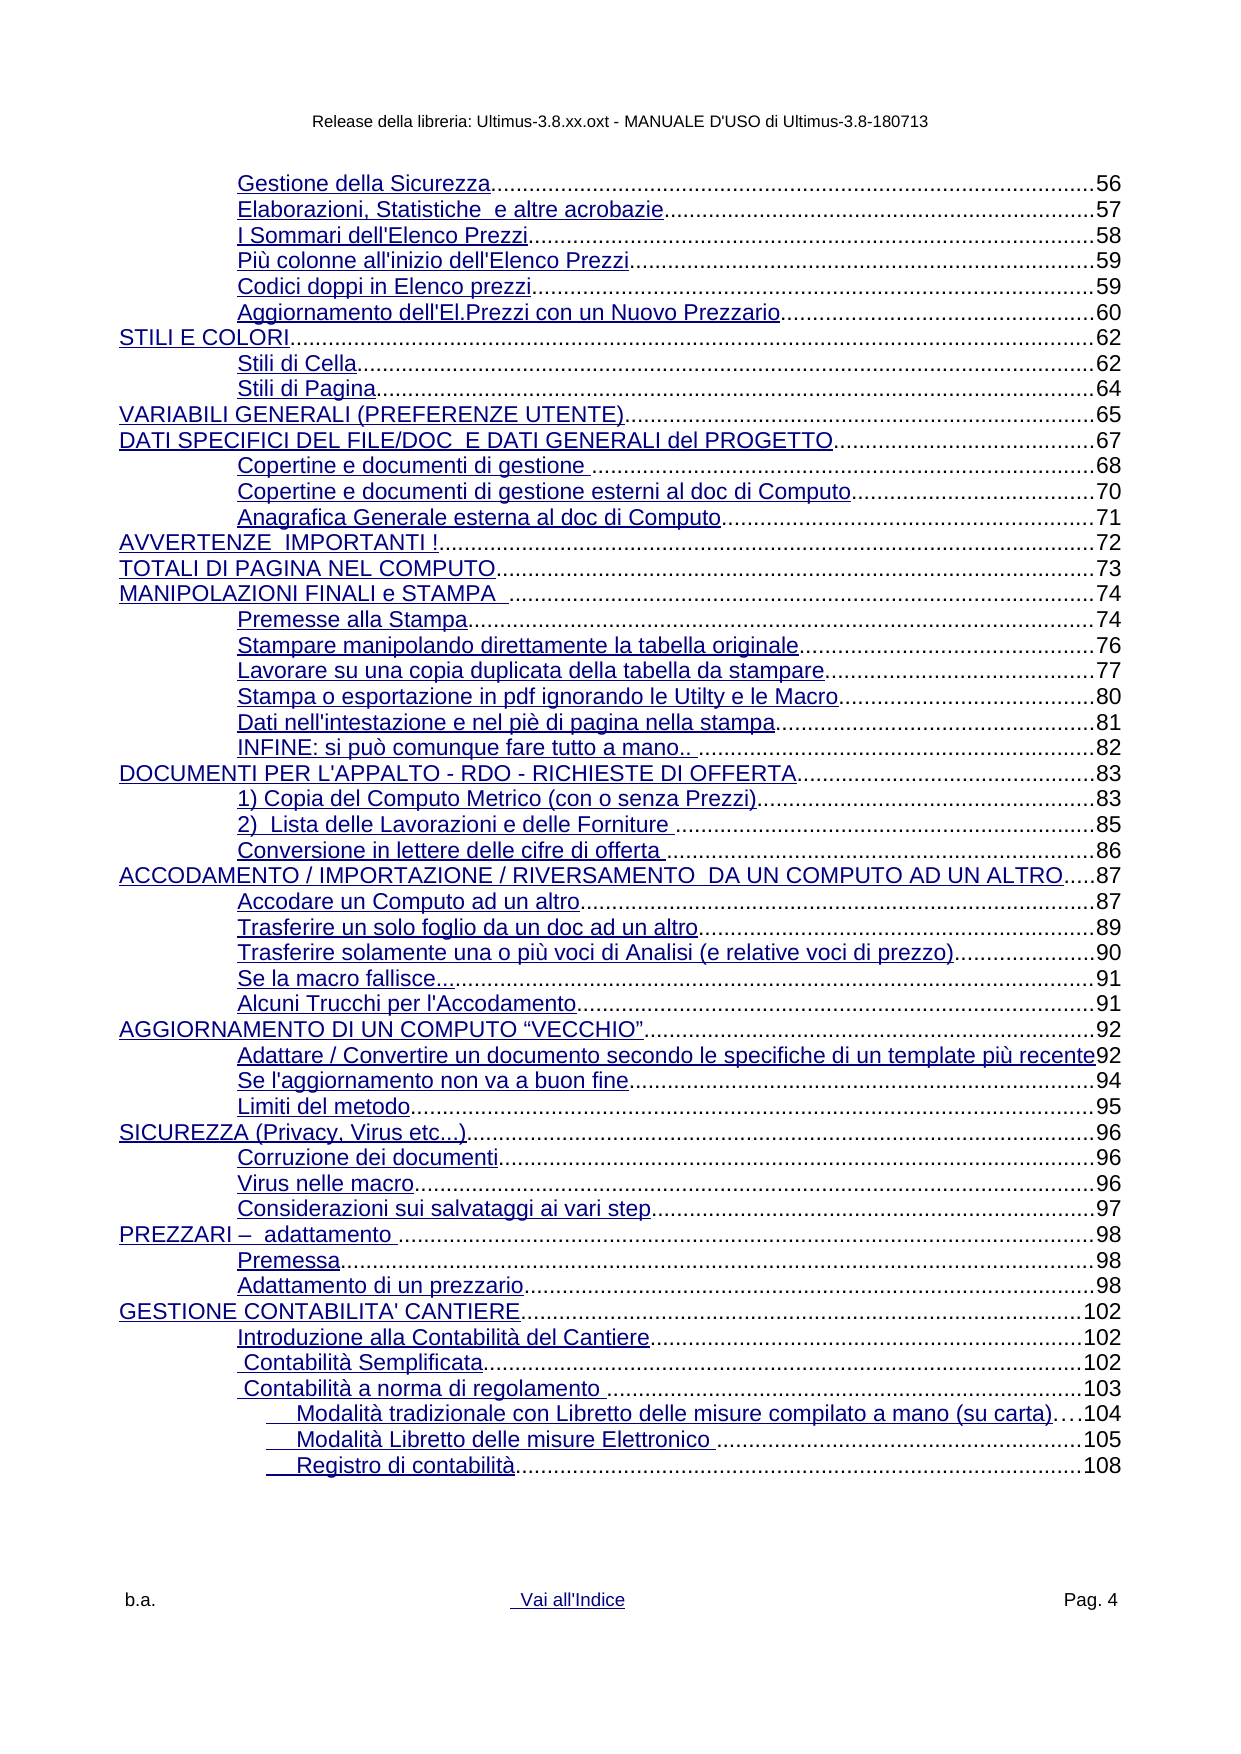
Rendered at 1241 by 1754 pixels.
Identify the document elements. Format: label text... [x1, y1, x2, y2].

text Modalità Libretto delle misure Elettronico 105 [266, 1427, 1121, 1452]
text Introduzione alla Contabilità del Cantiere 102 [237, 1324, 1121, 1350]
text Copertine e documenti di gestione 68 [237, 453, 1121, 479]
text Trasferire solamente una o più voci di Analisi (e relative voci di prezzo) 90 [237, 940, 1121, 966]
text Se la macro fallisce... 91 [237, 966, 1121, 991]
text Codici doppi in Elenco prezzi 59 [237, 274, 1121, 299]
text 2) Lista delle Lavorazioni e delle Forniture 85 [237, 812, 1121, 837]
text Stampa o esportazione in pdf ignorando le Utilty e le Macro 80 [237, 684, 1121, 709]
text VARIABILI GENERALI (PREFERENZE UTENTE) 65 [119, 402, 1121, 427]
text Gestione della Sicurezza 56 [237, 171, 1121, 197]
text Stili di Pagina 64 [237, 376, 1121, 402]
text ACCODAMENTO / IMPORTAZIONE / RIVERSAMENTO DA UN COMPUTO AD UN ALTRO 87 [119, 863, 1121, 889]
text GESTIONE CONTABILITA' CANTIERE 102 [119, 1299, 1121, 1324]
text Elaborazioni, Statistiche e altre acrobazie 57 [237, 197, 1121, 222]
text Conversione in lettere delle cifre di offerta 86 [237, 837, 1121, 863]
text Aggiornamento dell'El.Prezzi con un Nuovo Prezzario 60 [237, 299, 1121, 325]
text Corruzione dei documenti 96 [237, 1145, 1121, 1171]
text DOCUMENTI PER L'APPALTO - RDO - RICHIESTE DI OFFERTA 83 [119, 761, 1121, 786]
text Accodare un Computo ad un altro 87 [237, 889, 1121, 914]
text Copertine e documenti di gestione esterni al doc di Computo 70 [237, 479, 1121, 504]
text Adattamento di un prezzario 98 [237, 1273, 1121, 1299]
text Limiti del metodo 95 [237, 1094, 1121, 1119]
text Considerazioni sui salvataggi ai vari step 97 [237, 1196, 1121, 1222]
text Contabilità a norma di regolamento 103 [237, 1376, 1121, 1401]
text TOTALI DI PAGINA NEL COMPUTO 73 [119, 556, 1121, 581]
text AGGIORNAMENTO DI UN COMPUTO “VECCHIO” 92 [119, 1017, 1121, 1042]
text Virus nelle macro 96 [237, 1171, 1121, 1196]
text INFINE: si può comunque fare tutto a mano.. 82 [237, 735, 1121, 761]
text Stili di Cella 62 [237, 351, 1121, 376]
text Alcuni Trucchi per l'Accodamento 91 [237, 991, 1121, 1017]
text AVVERTENZE IMPORTANTI ! 72 [119, 530, 1121, 556]
text Trasferire un solo foglio da un doc ad un altro 89 [237, 914, 1121, 940]
text STILI E COLORI 62 [119, 325, 1121, 351]
text Lavorare su una copia duplicata della tabella da stampare 77 [237, 658, 1121, 684]
text Più colonne all'inizio dell'Elenco Prezzi 59 [237, 248, 1121, 274]
text Contabilità Semplificata 102 [237, 1350, 1121, 1376]
text 1) Copia del Computo Metrico (con o senza Prezzi) 83 [237, 786, 1121, 812]
text Anagrafica Generale esterna al doc di Computo 71 [237, 504, 1121, 530]
text Stampare manipolando direttamente la tabella originale 76 [237, 632, 1121, 658]
text Dati nell'intestazione e nel piè di pagina nella stampa 81 [237, 709, 1121, 735]
text DATI SPECIFICI DEL FILE/DOC E DATI GENERALI del PROGETTO 67 [119, 427, 1121, 453]
text SICUREZZA (Privacy, Virus etc...) 96 [119, 1119, 1121, 1145]
text Premessa 98 [237, 1247, 1121, 1273]
text Adattare / Convertire un documento secondo le specifiche di un template più recente 92 [237, 1042, 1121, 1068]
text PREZZARI – adattamento 98 [119, 1222, 1121, 1247]
text Modalità tradizionale con Libretto delle misure compilato a mano (su carta) 104 [266, 1401, 1121, 1427]
text I Sommari dell'Elenco Prezzi 58 [237, 222, 1121, 248]
text Registro di contabilità 108 [266, 1452, 1121, 1478]
text Premesse alla Stampa 74 [237, 607, 1121, 632]
text Se l'aggiornamento non va a buon fine 94 [237, 1068, 1121, 1094]
text MANIPOLAZIONI FINALI e STAMPA 74 [119, 581, 1121, 607]
